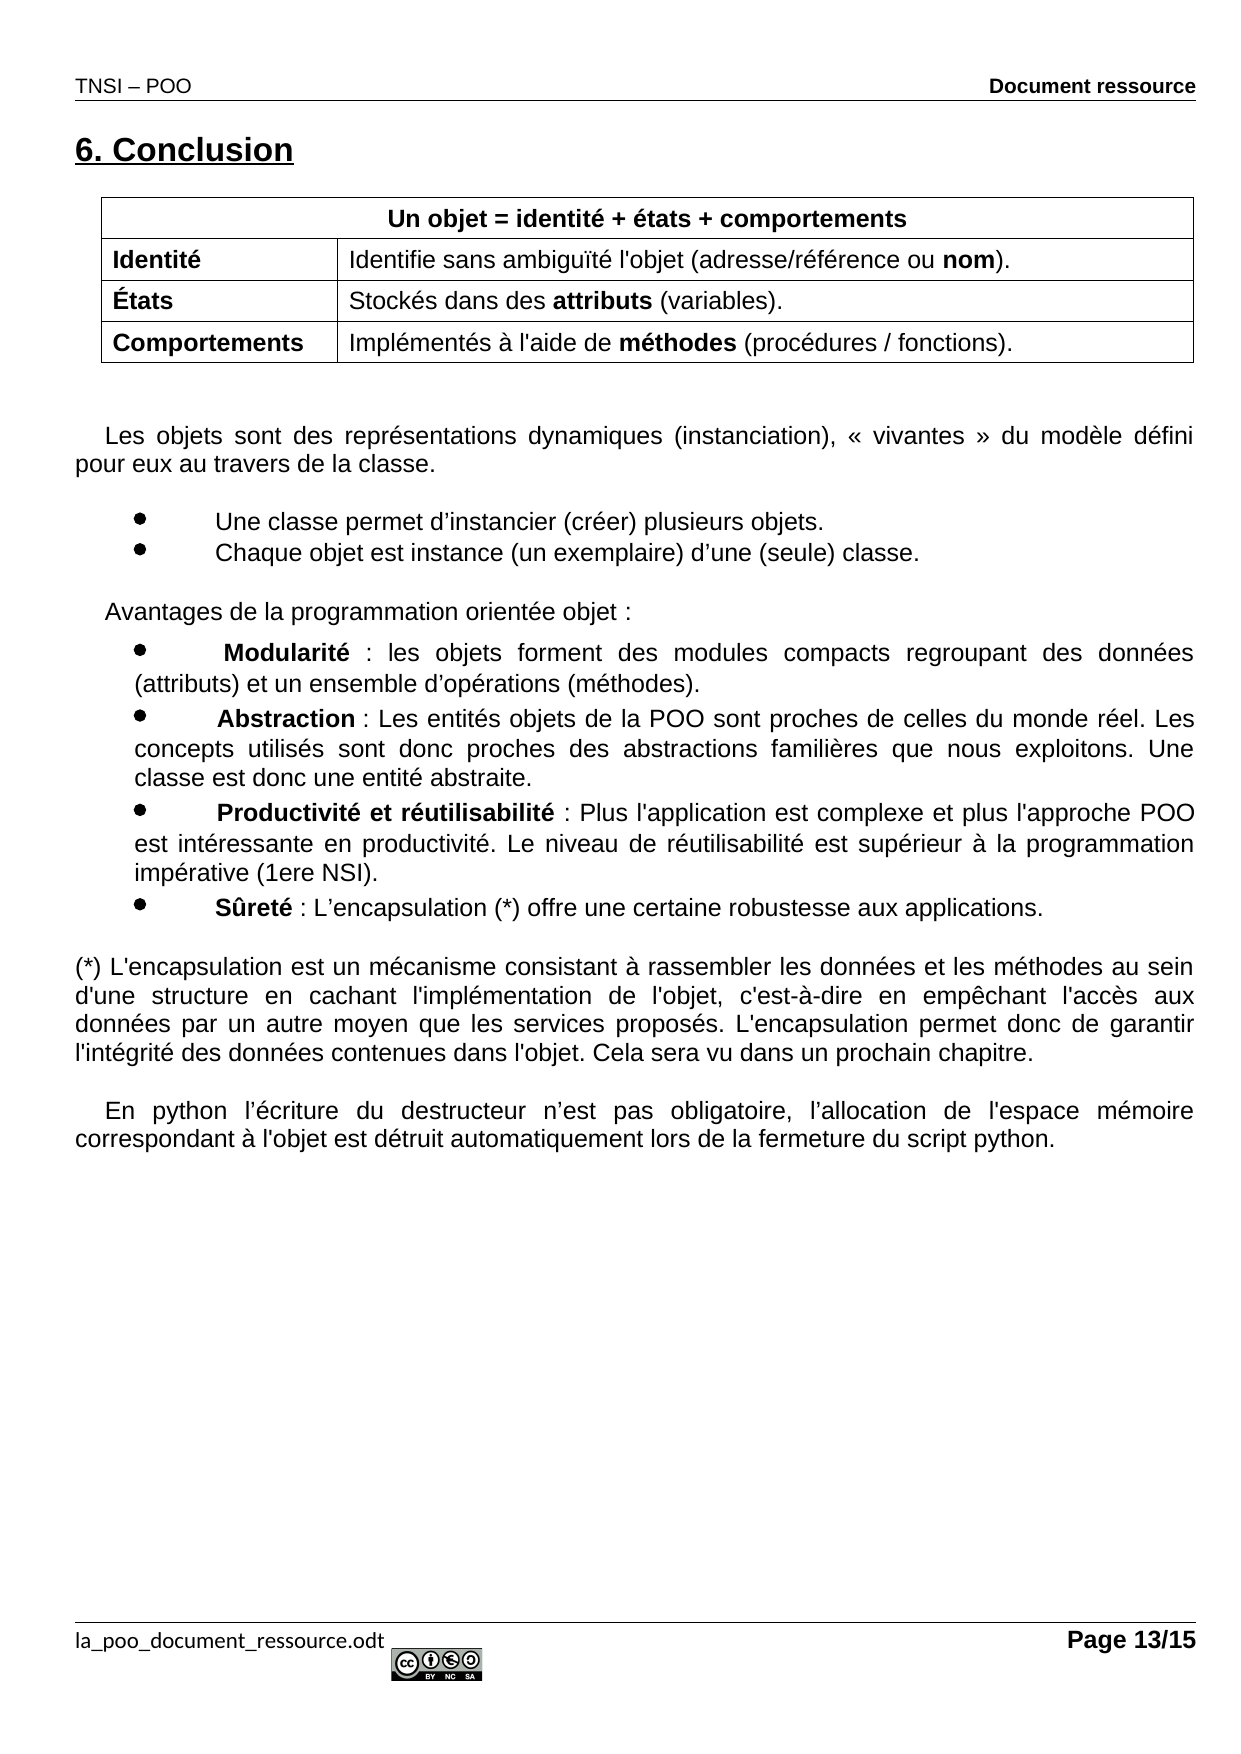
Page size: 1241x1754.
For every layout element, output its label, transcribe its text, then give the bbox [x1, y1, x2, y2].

list Abstraction : Les entités objets de la POO sont proches de celles du monde réel. Les concepts utilisés sont donc proches des abstractions familières que nous exploitons. Une classe est donc une entité abstraite. [134, 704, 1196, 792]
list Une classe permet d’instancier (créer) plusieurs objets. [134, 507, 1196, 538]
list Conclusion [75, 129, 1196, 168]
list Modularité : les objets forment des modules compacts regroupant des données (attributs) et un ensemble d’opérations (méthodes). [134, 638, 1196, 698]
list Chaque objet est instance (un exemplaire) d’une (seule) classe. [134, 538, 1196, 568]
text En python l’écriture du destructeur n’est pas obligatoire, l’allocation de l'espace mémoire correspondant à l'objet est détruit automatiquement lors de la fermeture du script python. [75, 1096, 1196, 1153]
list Sûreté : L’encapsulation (*) offre une certaine robustesse aux applications. [134, 893, 1196, 923]
table_cell Stockés dans des attributs (variables). [338, 281, 1193, 321]
table_cell Identité [102, 239, 337, 279]
table_cell Implémentés à l'aide de méthodes (procédures / fonctions). [338, 322, 1193, 362]
list Productivité et réutilisabilité : Plus l'application est complexe et plus l'approche POO est intéressante en productivité. Le niveau de réutilisabilité est supérieur à la programmation impérative (1ere NSI). [134, 798, 1196, 886]
text Avantages de la programmation orientée objet : [75, 597, 1196, 626]
text (*) L'encapsulation est un mécanisme consistant à rassembler les données et les méthodes au sein d'une structure en cachant l'implémentation de l'objet, c'est-à-dire en empêchant l'accès aux données par un autre moyen que les services proposés. L'encapsulation permet donc de garantir l'intégrité des données contenues dans l'objet. Cela sera vu dans un prochain chapitre. [75, 952, 1196, 1067]
table_cell États [102, 281, 337, 321]
text Les objets sont des représentations dynamiques (instanciation), « vivantes » du modèle défini pour eux au travers de la classe. [75, 421, 1196, 478]
table_cell Identifie sans ambiguïté l'objet (adresse/référence ou nom). [338, 239, 1193, 279]
table_cell Comportements [102, 322, 337, 362]
table_header Un objet = identité + états + comportements [102, 198, 1193, 238]
